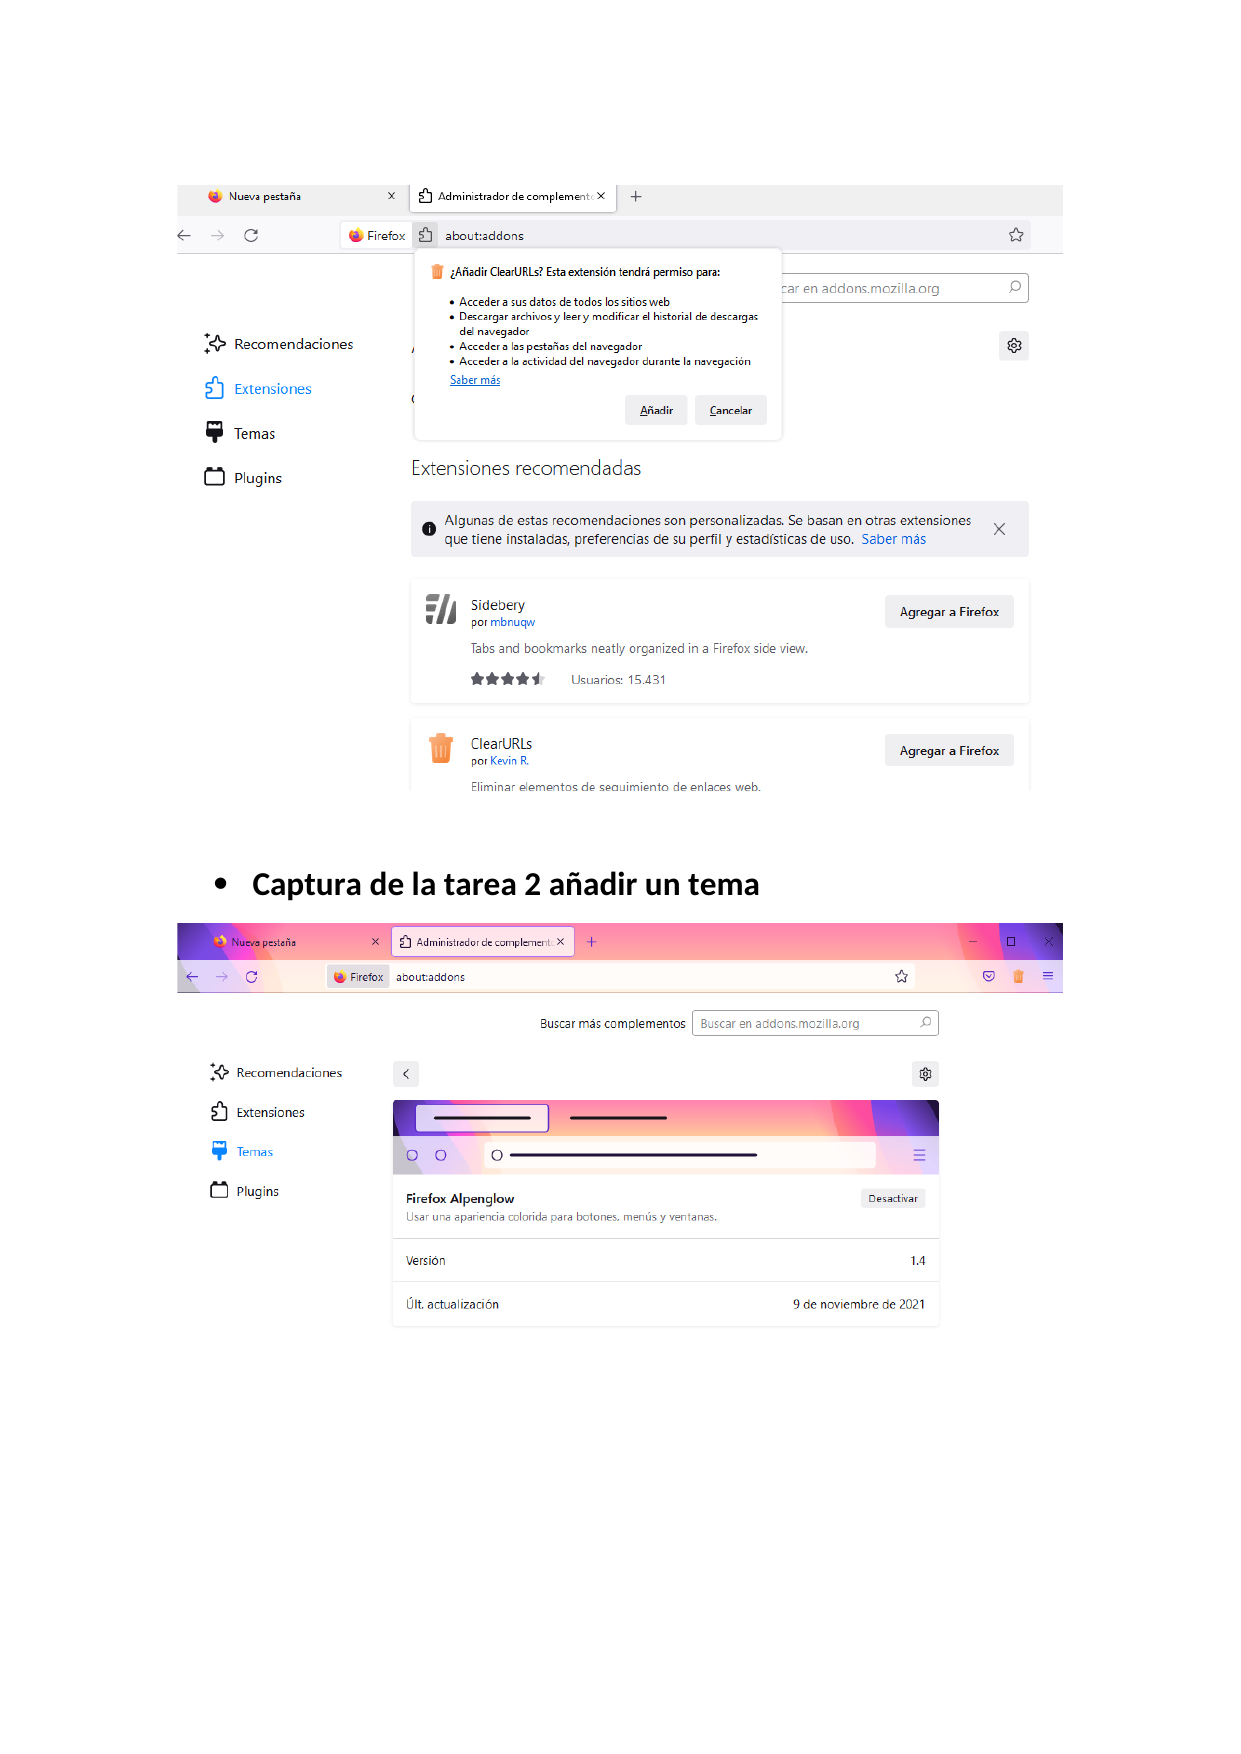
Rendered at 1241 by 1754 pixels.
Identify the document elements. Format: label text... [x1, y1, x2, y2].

list Captura de la tarea 2 añadir un tema [215, 863, 1063, 904]
